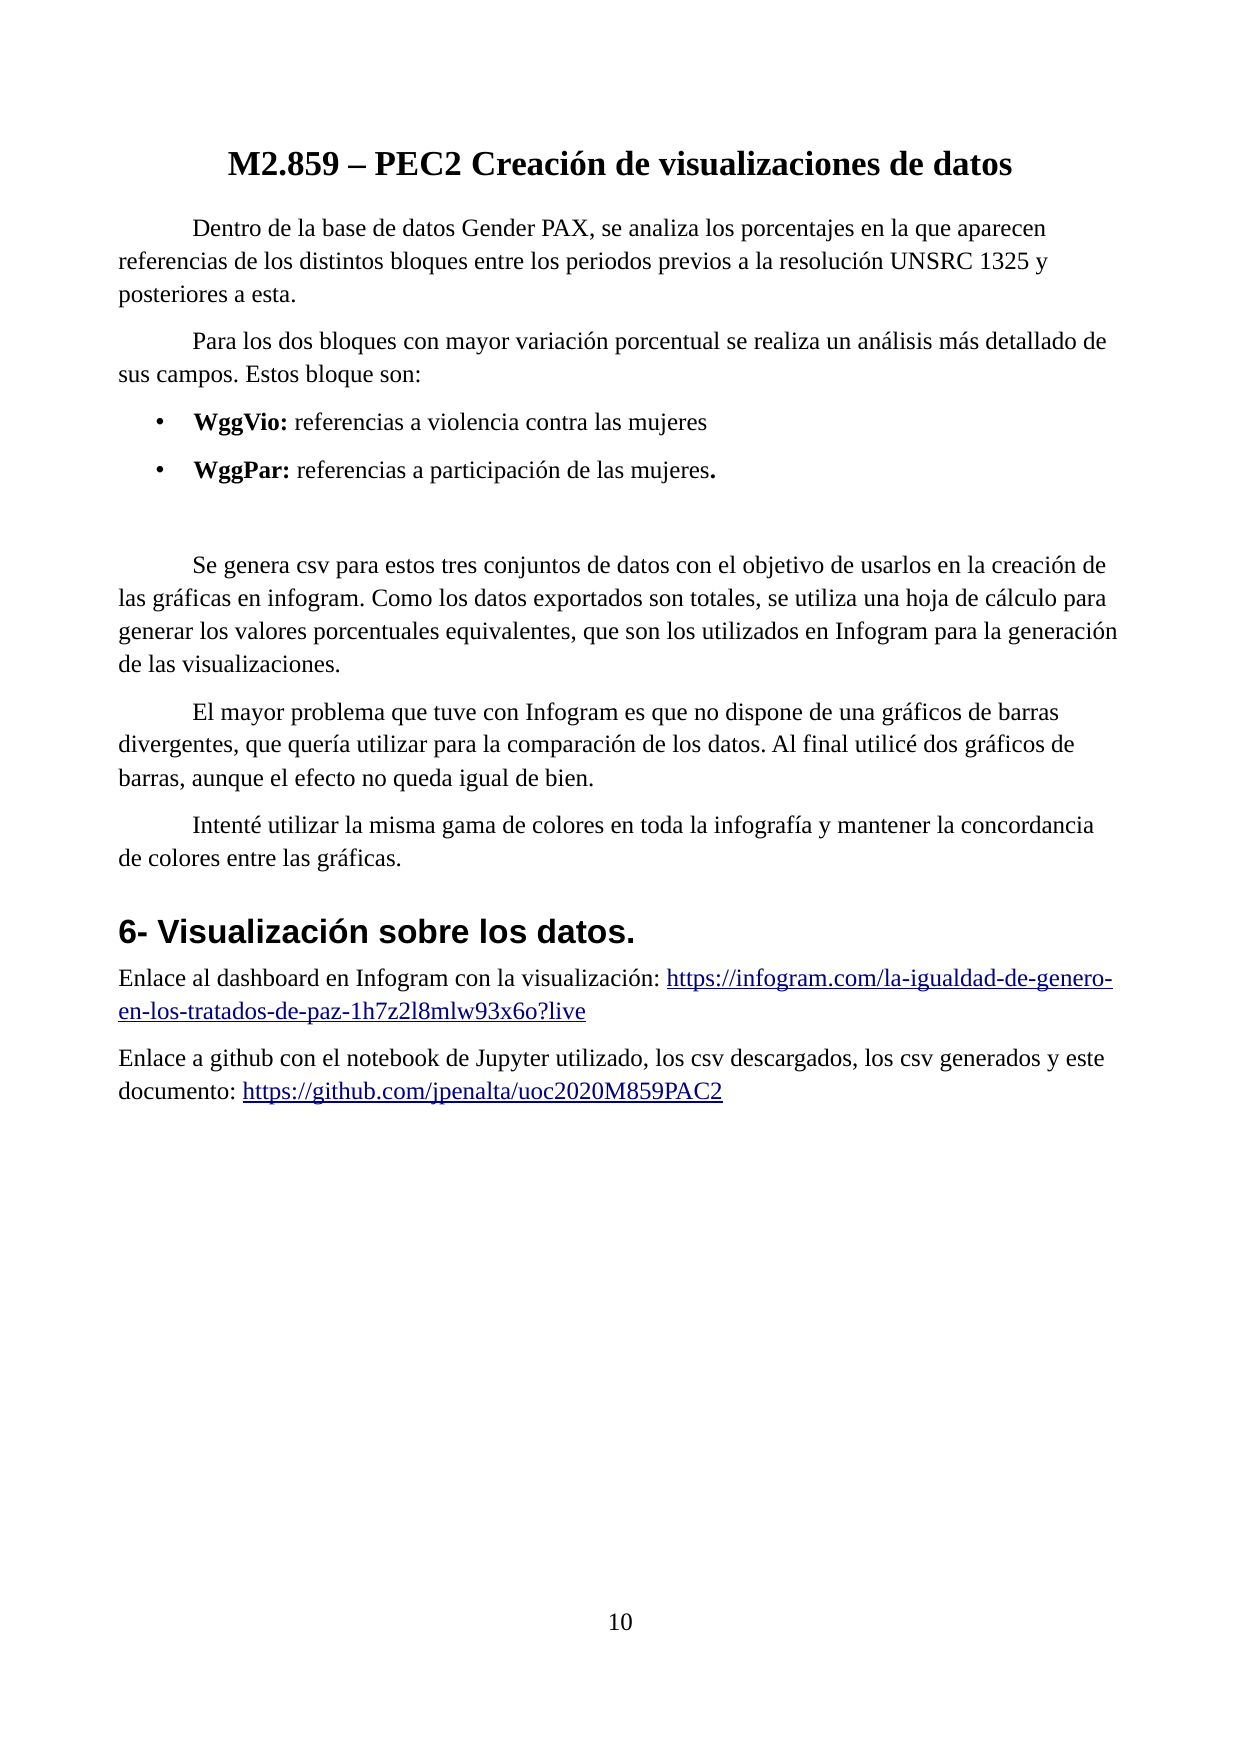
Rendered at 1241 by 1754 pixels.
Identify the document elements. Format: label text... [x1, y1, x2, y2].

text Dentro de la base de datos Gender PAX, se analiza los porcentajes en la que aparecen referencias de los distintos bloques entre los periodos previos a la resolución UNSRC 1325 y posteriores a esta. [118, 213, 1122, 308]
text Enlace al dashboard en Infogram con la visualización: https://infogram.com/la-igualdad-de-genero-en-los-tratados-de-paz-1h7z2l8mlw93x6o?live [118, 963, 1122, 1024]
subtitle 6- Visualización sobre los datos. [118, 912, 1122, 950]
text Se genera csv para estos tres conjuntos de datos con el objetivo de usarlos en la creación de las gráficas en infogram. Como los datos exportados son totales, se utiliza una hoja de cálculo para generar los valores porcentuales equivalentes, que son los utilizados en Infogram para la generación de las visualizaciones. [118, 550, 1122, 678]
text El mayor problema que tuve con Infogram es que no dispone de una gráficos de barras divergentes, que quería utilizar para la comparación de los datos. Al final utilicé dos gráficos de barras, aunque el efecto no queda igual de bien. [118, 697, 1122, 791]
list WggPar: referencias a participación de las mujeres. [156, 455, 1122, 483]
text Intenté utilizar la misma gama de colores en toda la infografía y mantener la concordancia de colores entre las gráficas. [118, 810, 1122, 872]
text Para los dos bloques con mayor variación porcentual se realiza un análisis más detallado de sus campos. Estos bloque son: [118, 326, 1122, 388]
list WggVio: referencias a violencia contra las mujeres [156, 407, 1122, 436]
text Enlace a github con el notebook de Jupyter utilizado, los csv descargados, los csv generados y este documento: https://github.com/jpenalta/uoc2020M859PAC2 [118, 1043, 1122, 1105]
